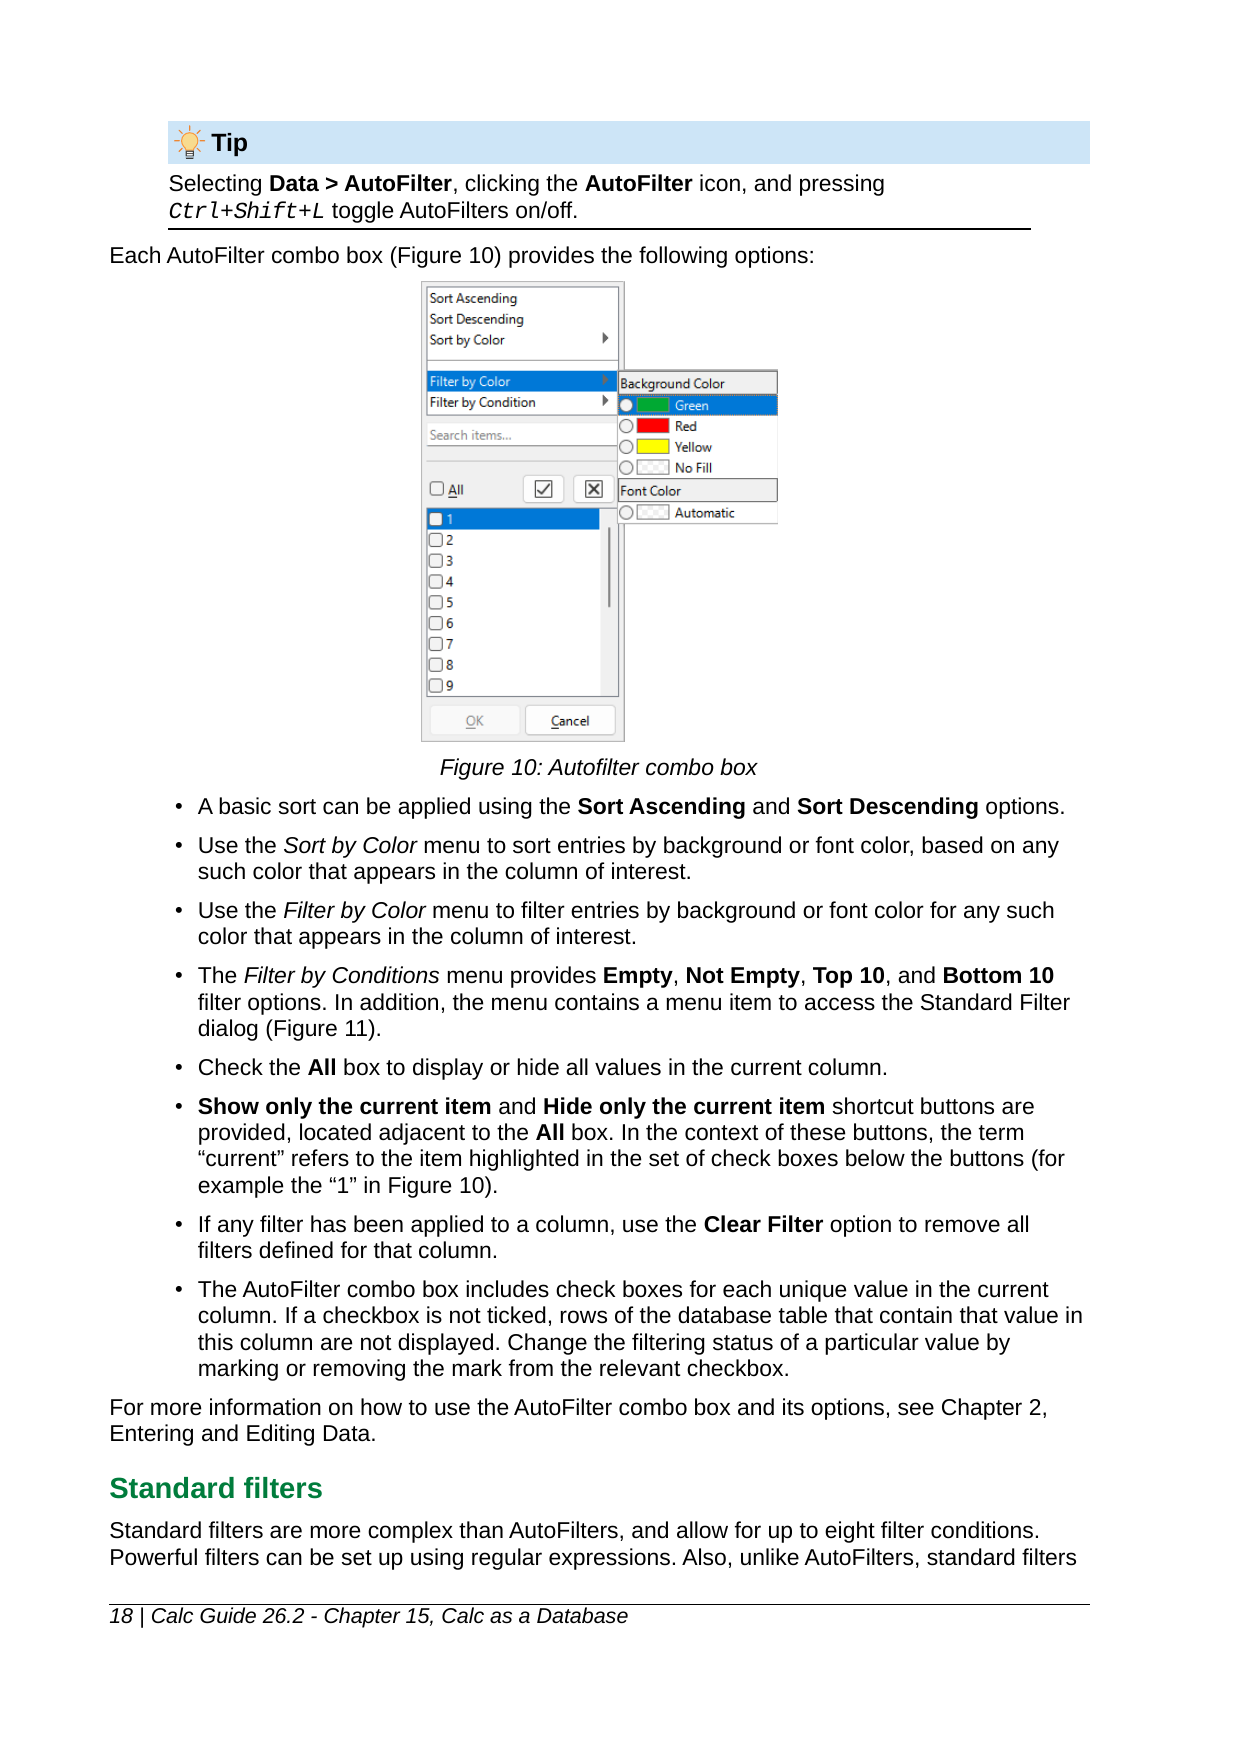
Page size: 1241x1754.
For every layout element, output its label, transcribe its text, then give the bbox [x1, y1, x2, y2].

list Use the Filter by Color menu to filter entries by background or font color for any such color that appears in the column of interest. [183, 897, 1090, 950]
subtitle Standard filters [109, 1471, 1090, 1505]
text Selecting Data > AutoFilter, clicking the AutoFilter icon, and pressing Ctrl+Shift+L toggle AutoFilters on/off. [168, 170, 1031, 228]
list Show only the current item and Hide only the current item shortcut buttons are provided, located adjacent to the All box. In the context of these buttons, the term “current” refers to the item highlighted in the set of check boxes below the buttons (for example the “1” in Figure 10). [183, 1093, 1090, 1198]
list Use the Sort by Color menu to sort entries by background or font color, based on any such color that appears in the column of interest. [183, 832, 1090, 884]
list If any filter has been applied to a column, use the Clear Filter option to remove all filters defined for that column. [183, 1211, 1090, 1263]
text For more information on how to use the AutoFilter combo box and its options, see Chapter 2, Entering and Editing Data. [109, 1394, 1090, 1446]
text Standard filters are more complex than AutoFilters, and allow for up to eight filter conditions. Powerful filters can be set up using regular expressions. Also, unlike AutoFilters, standard filters [109, 1517, 1090, 1570]
list The AutoFilter combo box includes check boxes for each unique value in the current column. If a checkbox is not ticked, rows of the database table that contain that value in this column are not displayed. Change the filtering status of a particular value by marking or removing the mark from the relevant checkbox. [183, 1276, 1090, 1381]
list The Filter by Conditions menu provides Empty, Not Empty, Top 10, and Bottom 10 filter options. In addition, the menu contains a menu item to access the Standard Filter dialog (Figure 11). [183, 962, 1090, 1041]
list Each AutoFilter combo box (Figure 10) provides the following options: [109, 242, 1090, 269]
subtitle Tip [168, 121, 1090, 164]
picture [421, 281, 778, 742]
text Figure 10: Autofilter combo box [421, 754, 778, 781]
list A basic sort can be applied using the Sort Ascending and Sort Descending options. [183, 793, 1090, 819]
list Check the All box to display or hide all values in the current column. [183, 1054, 1090, 1080]
